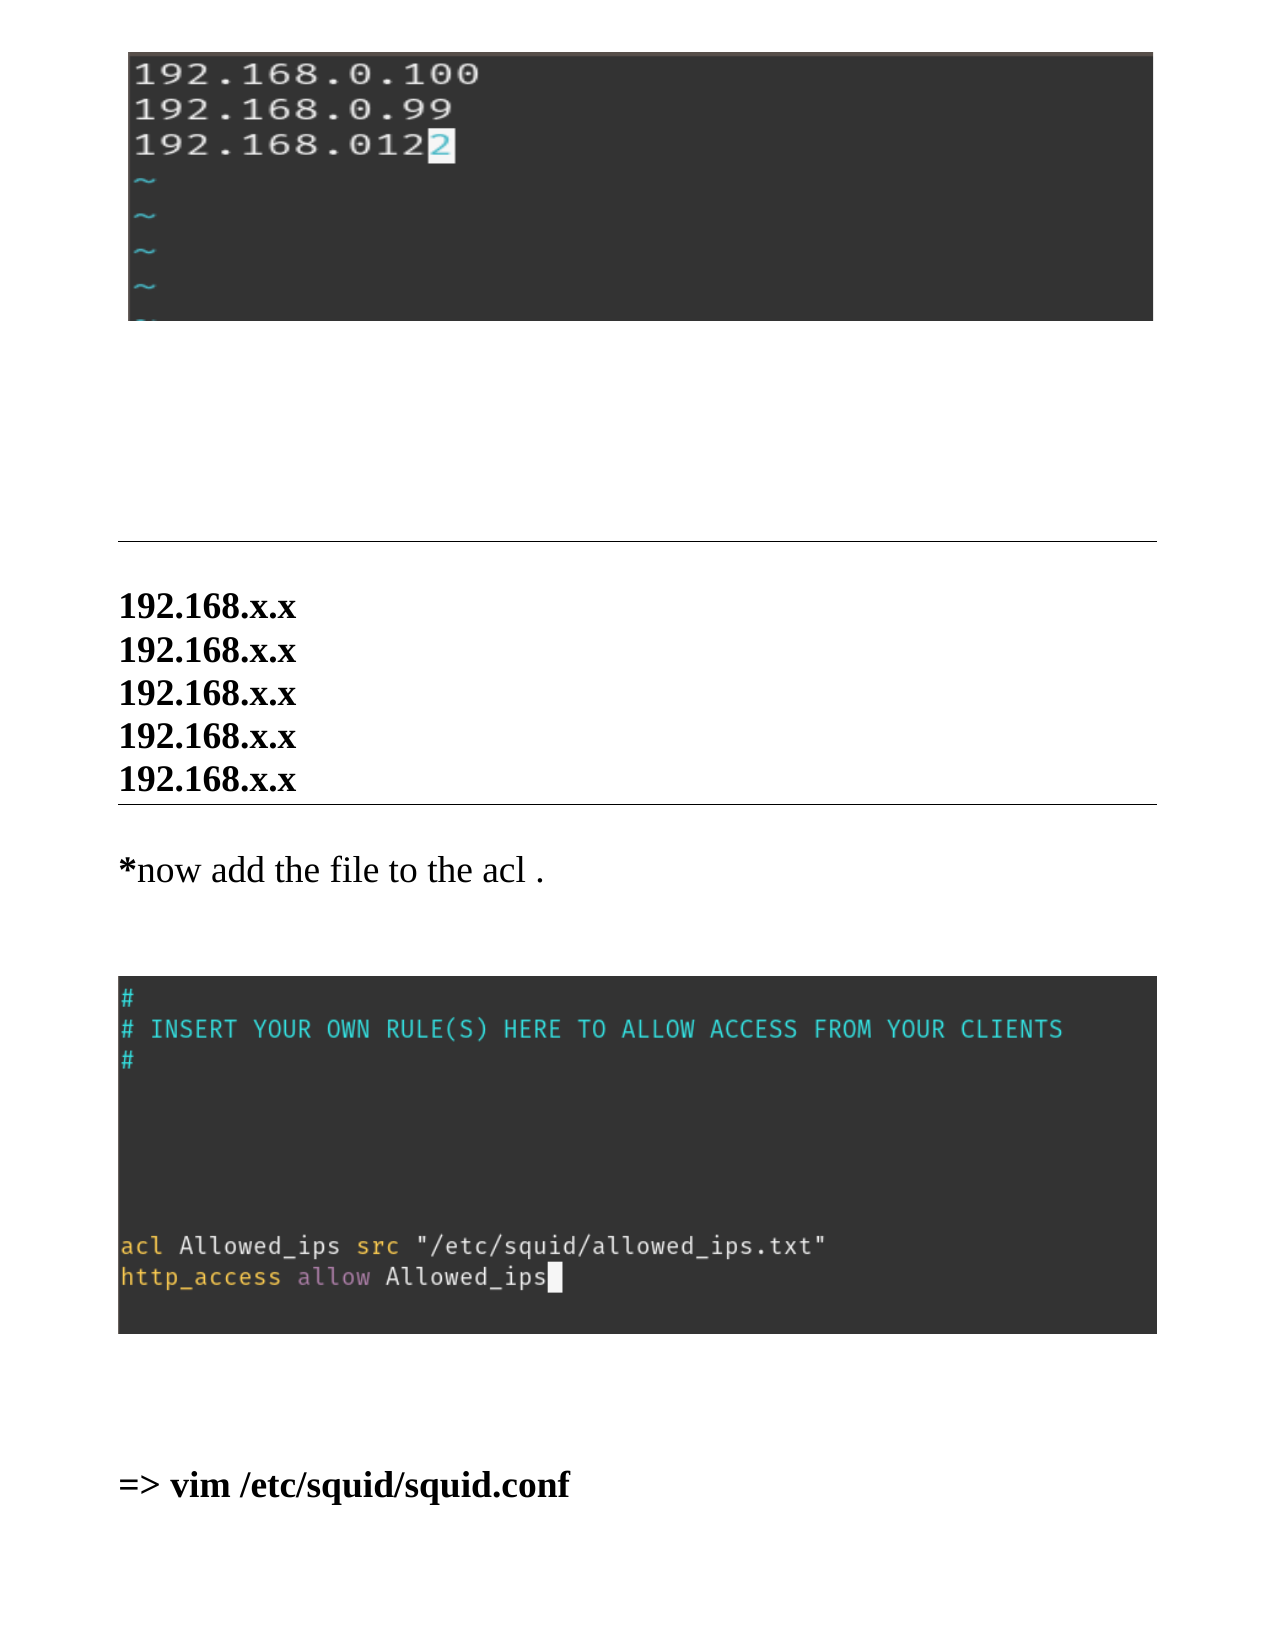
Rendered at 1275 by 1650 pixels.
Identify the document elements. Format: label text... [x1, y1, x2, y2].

text 192.168.x.x [118, 756, 1157, 804]
text 192.168.x.x [118, 584, 1157, 627]
picture [128, 52, 1154, 321]
text => vim /etc/squid/squid.conf [118, 1463, 1157, 1506]
text 192.168.x.x [118, 627, 1157, 670]
text 192.168.x.x [118, 670, 1157, 713]
text 192.168.x.x [118, 713, 1157, 756]
text *now add the file to the acl . [118, 847, 1157, 890]
picture [118, 976, 1157, 1334]
